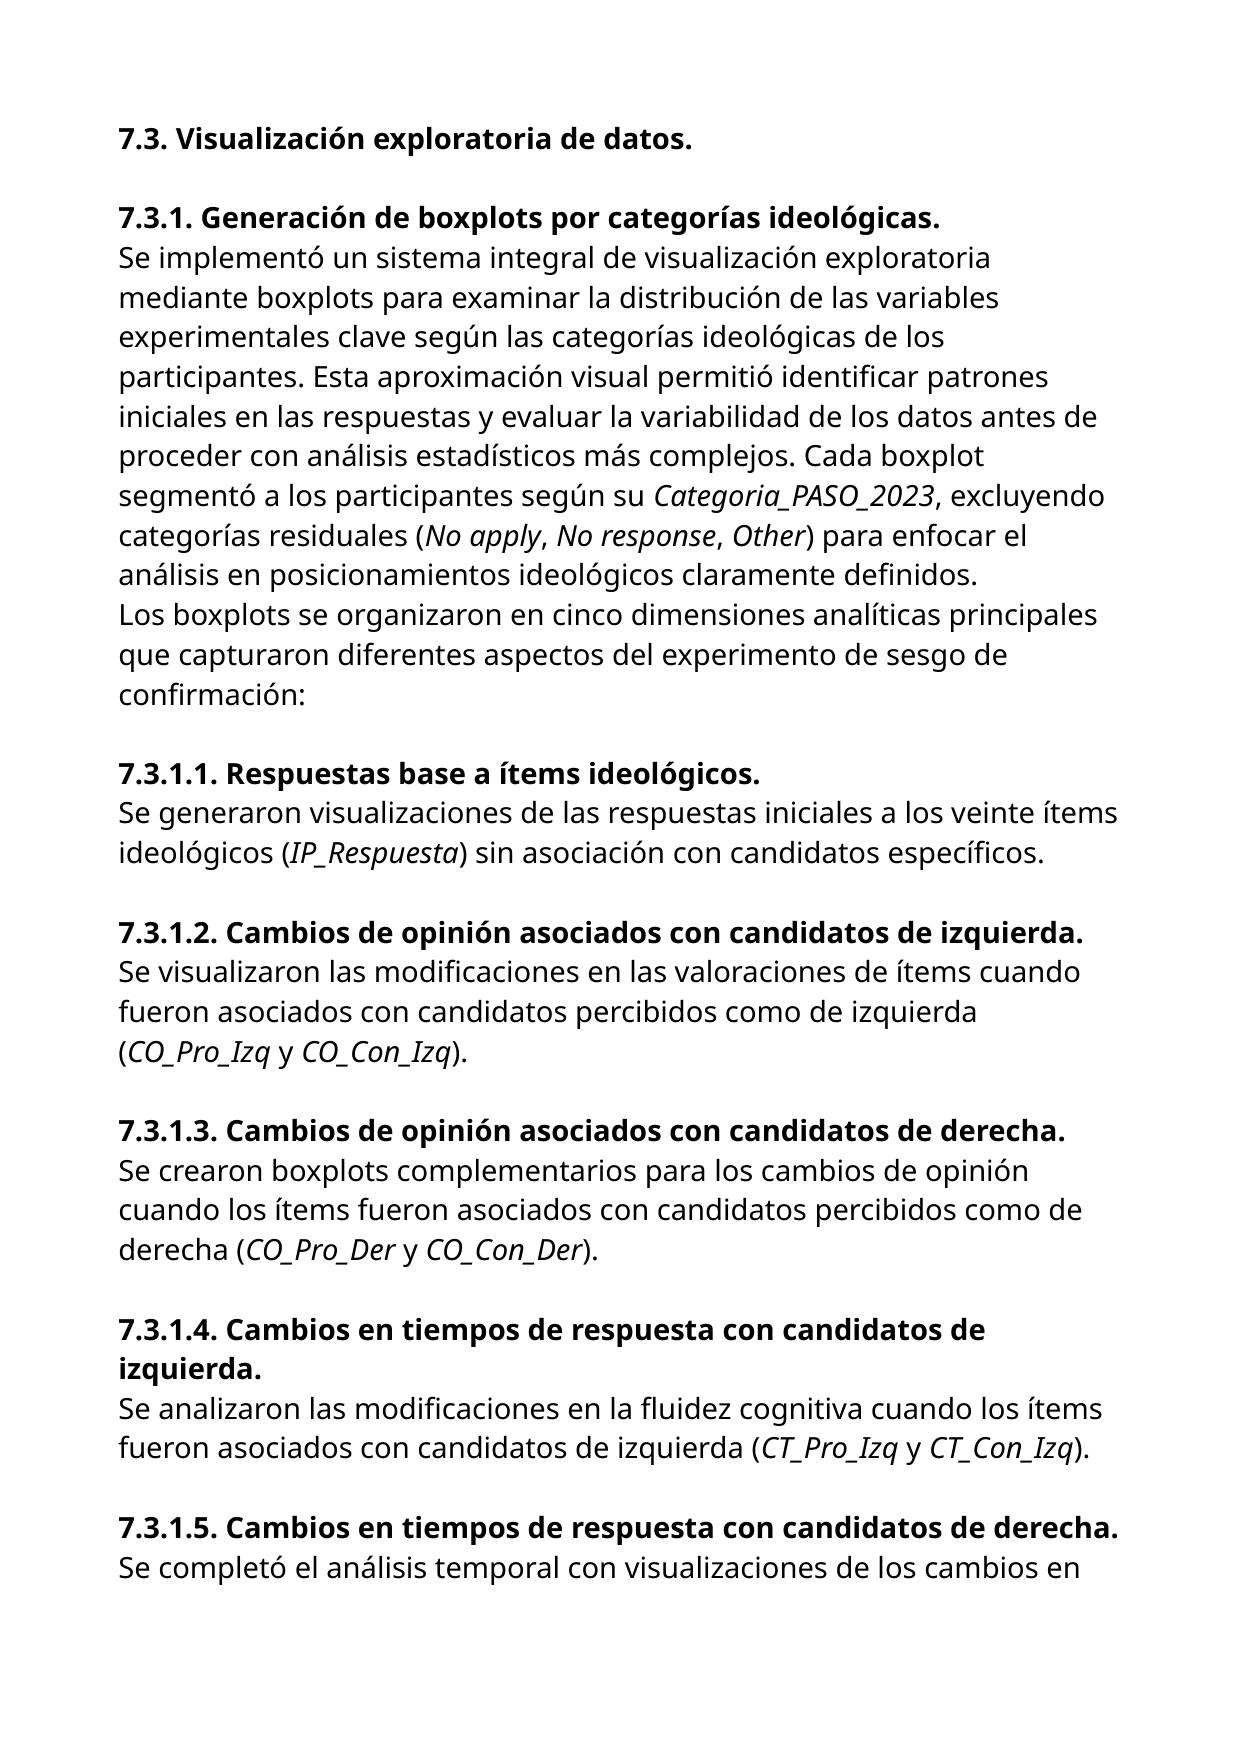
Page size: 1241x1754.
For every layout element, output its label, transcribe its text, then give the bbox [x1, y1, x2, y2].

text 7.3. Visualización exploratoria de datos. 7.3.1. Generación de boxplots por categorías ideológicas. Se implementó un sistema integral de visualización exploratoria mediante boxplots para examinar la distribución de las variables experimentales clave según las categorías ideológicas de los participantes. Esta aproximación visual permitió identificar patrones iniciales en las respuestas y evaluar la variabilidad de los datos antes de proceder con análisis estadísticos más complejos. Cada boxplot segmentó a los participantes según su Categoria_PASO_2023, excluyendo categorías residuales (No apply, No response, Other) para enfocar el análisis en posicionamientos ideológicos claramente definidos. Los boxplots se organizaron en cinco dimensiones analíticas principales que capturaron diferentes aspectos del experimento de sesgo de confirmación: 7.3.1.1. Respuestas base a ítems ideológicos. Se generaron visualizaciones de las respuestas iniciales a los veinte ítems ideológicos (IP_Respuesta) sin asociación con candidatos específicos. 7.3.1.2. Cambios de opinión asociados con candidatos de izquierda. Se visualizaron las modificaciones en las valoraciones de ítems cuando fueron asociados con candidatos percibidos como de izquierda (CO_Pro_Izq y CO_Con_Izq). 7.3.1.3. Cambios de opinión asociados con candidatos de derecha. Se crearon boxplots complementarios para los cambios de opinión cuando los ítems fueron asociados con candidatos percibidos como de derecha (CO_Pro_Der y CO_Con_Der). 7.3.1.4. Cambios en tiempos de respuesta con candidatos de izquierda. Se analizaron las modificaciones en la fluidez cognitiva cuando los ítems fueron asociados con candidatos de izquierda (CT_Pro_Izq y CT_Con_Izq). 7.3.1.5. Cambios en tiempos de respuesta con candidatos de derecha. Se completó el análisis temporal con visualizaciones de los cambios en [118, 118, 1122, 1587]
